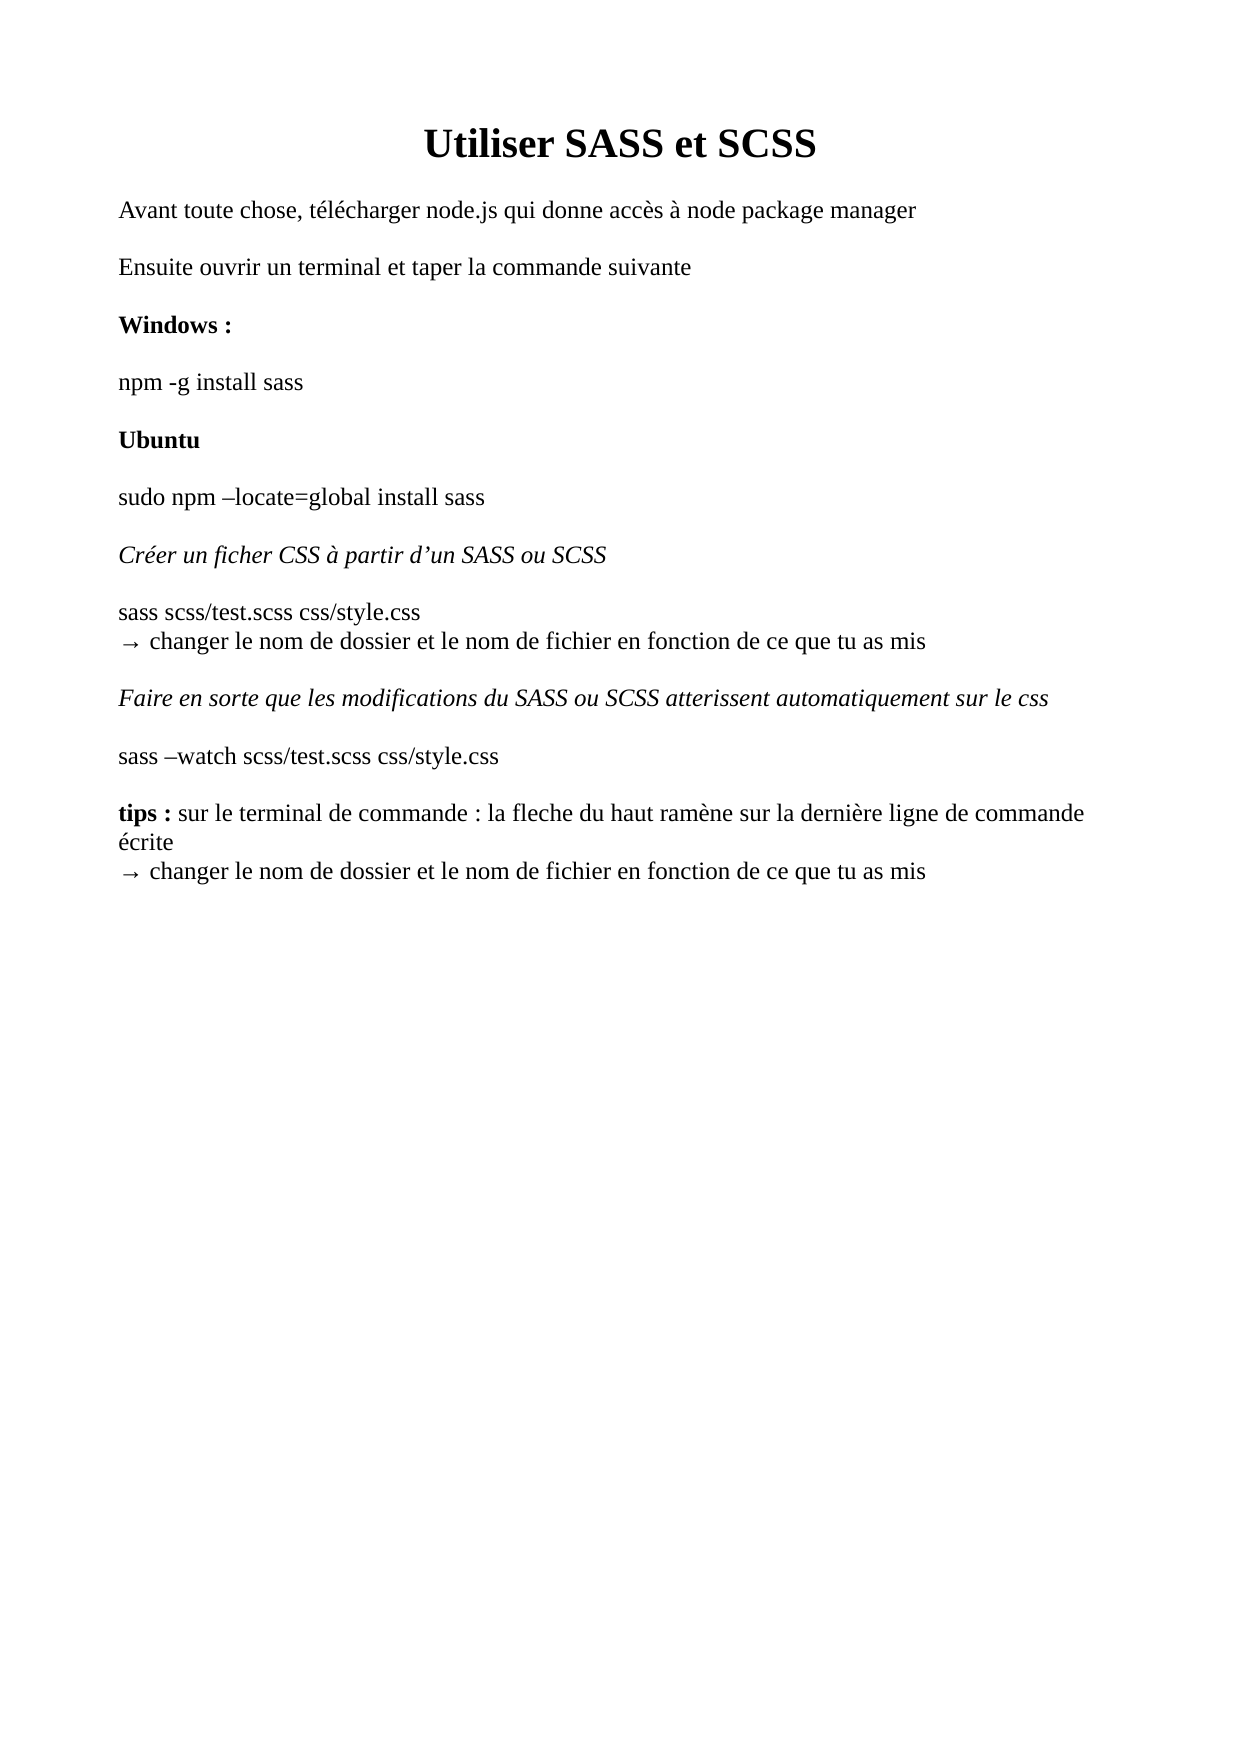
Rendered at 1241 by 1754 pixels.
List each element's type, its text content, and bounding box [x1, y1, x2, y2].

text npm -g install sass [118, 367, 1122, 396]
text sass –watch scss/test.scss css/style.css [118, 741, 1122, 770]
text Créer un ficher CSS à partir d’un SASS ou SCSS [118, 540, 1122, 568]
text Faire en sorte que les modifications du SASS ou SCSS atterissent automatiquement sur le css [118, 683, 1122, 712]
text → changer le nom de dossier et le nom de fichier en fonction de ce que tu as mis [118, 856, 1122, 885]
text Utiliser SASS et SCSS [118, 118, 1122, 166]
text Ubuntu [118, 425, 1122, 453]
text Windows : [118, 310, 1122, 338]
text tips : sur le terminal de commande : la fleche du haut ramène sur la dernière ligne de commande écrite [118, 798, 1122, 856]
text Avant toute chose, télécharger node.js qui donne accès à node package manager [118, 195, 1122, 223]
text → changer le nom de dossier et le nom de fichier en fonction de ce que tu as mis [118, 626, 1122, 655]
text sudo npm –locate=global install sass [118, 482, 1122, 511]
text Ensuite ouvrir un terminal et taper la commande suivante [118, 252, 1122, 281]
text sass scss/test.scss css/style.css [118, 597, 1122, 626]
